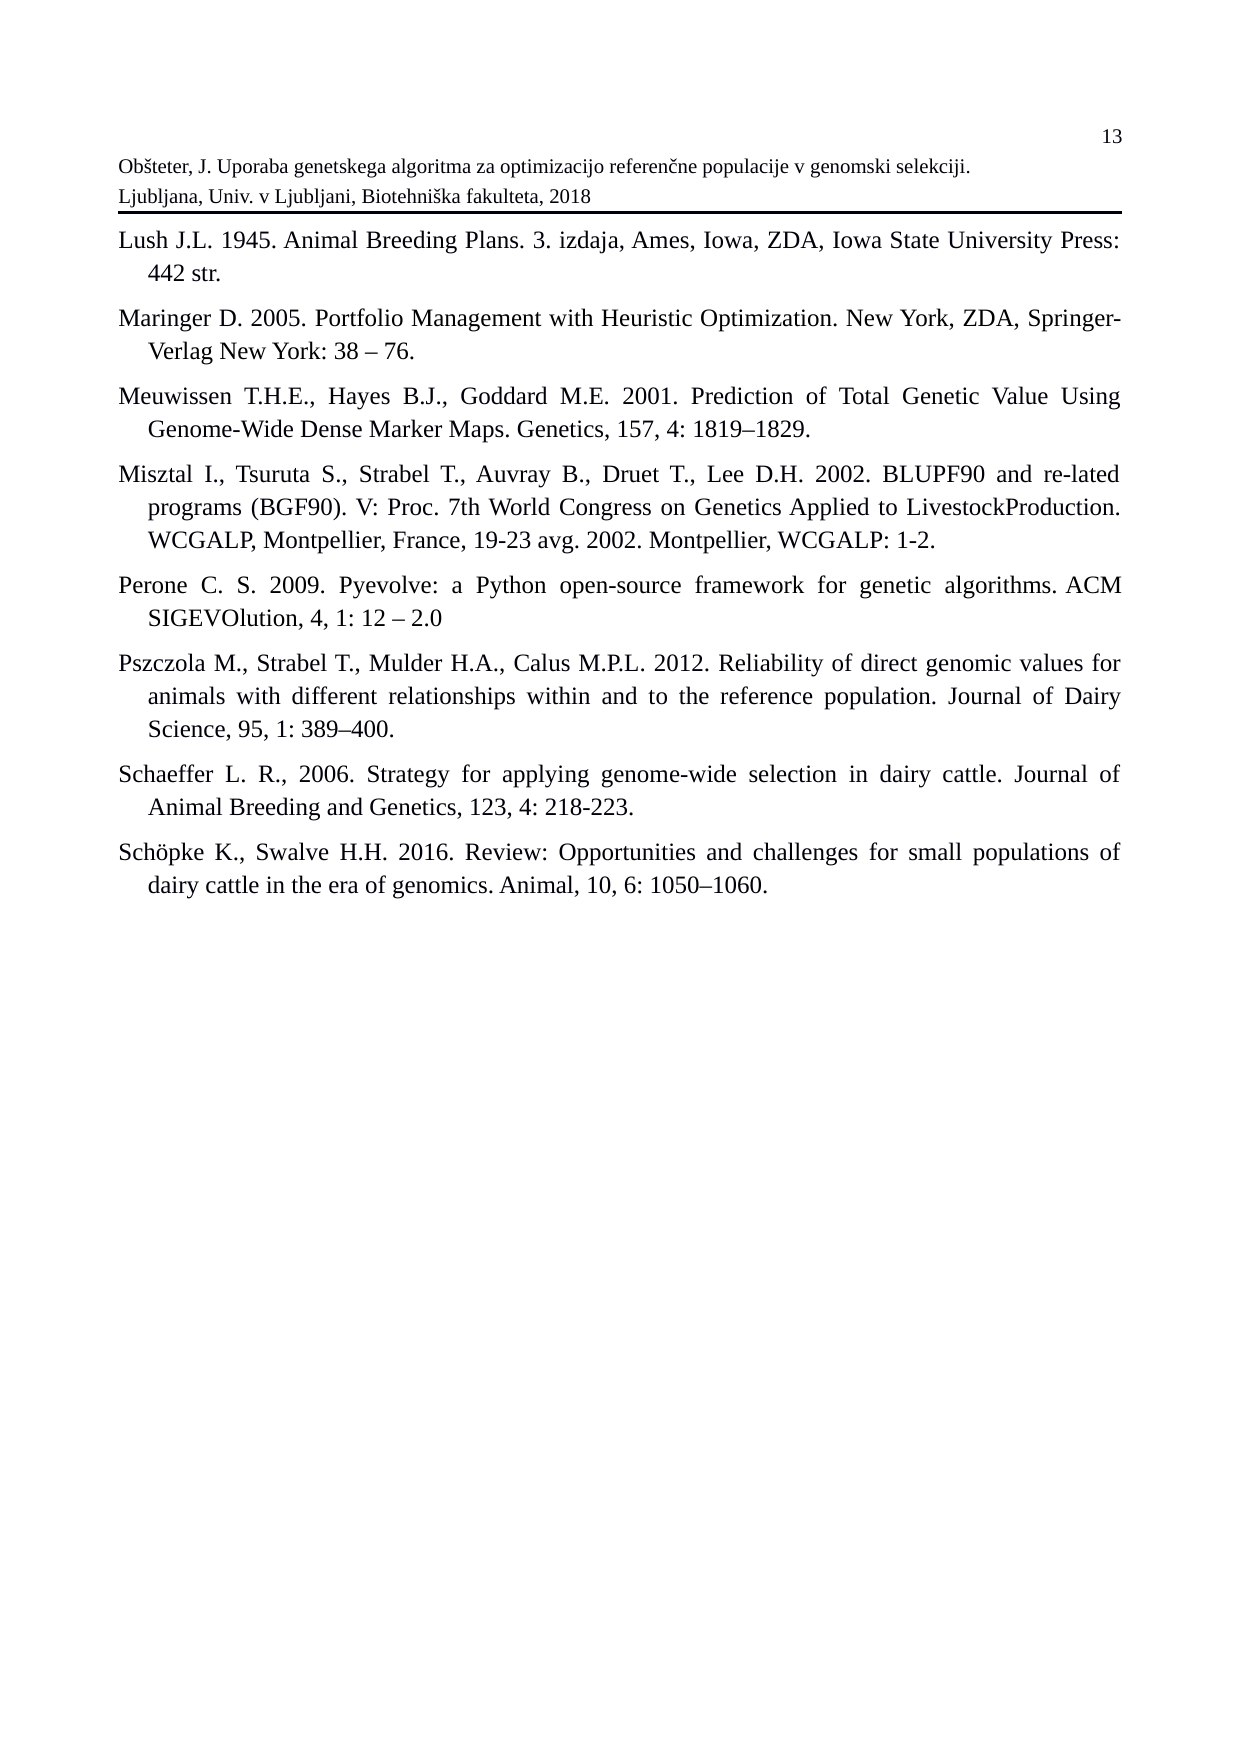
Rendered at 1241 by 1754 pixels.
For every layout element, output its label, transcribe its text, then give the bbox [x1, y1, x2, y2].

text Schöpke K., Swalve H.H. 2016. Review: Opportunities and challenges for small populations of dairy cattle in the era of genomics. Animal, 10, 6: 1050–1060. [118, 837, 1122, 899]
text Lush J.L. 1945. Animal Breeding Plans. 3. izdaja, Ames, Iowa, ZDA, Iowa State University Press: 442 str. [118, 226, 1122, 287]
text Perone C. S. 2009. Pyevolve: a Python open-source framework for genetic algorithms. ACM SIGEVOlution, 4, 1: 12 – 2.0 [118, 570, 1122, 632]
text Pszczola M., Strabel T., Mulder H.A., Calus M.P.L. 2012. Reliability of direct genomic values for animals with different relationships within and to the reference population. Journal of Dairy Science, 95, 1: 389–400. [118, 648, 1122, 743]
text Meuwissen T.H.E., Hayes B.J., Goddard M.E. 2001. Prediction of Total Genetic Value Using Genome-Wide Dense Marker Maps. Genetics, 157, 4: 1819–1829. [118, 381, 1122, 443]
text Schaeffer L. R., 2006. Strategy for applying genome-wide selection in dairy cattle. Journal of Animal Breeding and Genetics, 123, 4: 218-223. [118, 759, 1122, 821]
text Misztal I., Tsuruta S., Strabel T., Auvray B., Druet T., Lee D.H. 2002. BLUPF90 and re-lated programs (BGF90). V: Proc. 7th World Congress on Genetics Applied to LivestockProduction. WCGALP, Montpellier, France, 19-23 avg. 2002. Montpellier, WCGALP: 1-2. [118, 459, 1122, 554]
text Maringer D. 2005. Portfolio Management with Heuristic Optimization. New York, ZDA, Springer-Verlag New York: 38 – 76. [118, 303, 1122, 365]
